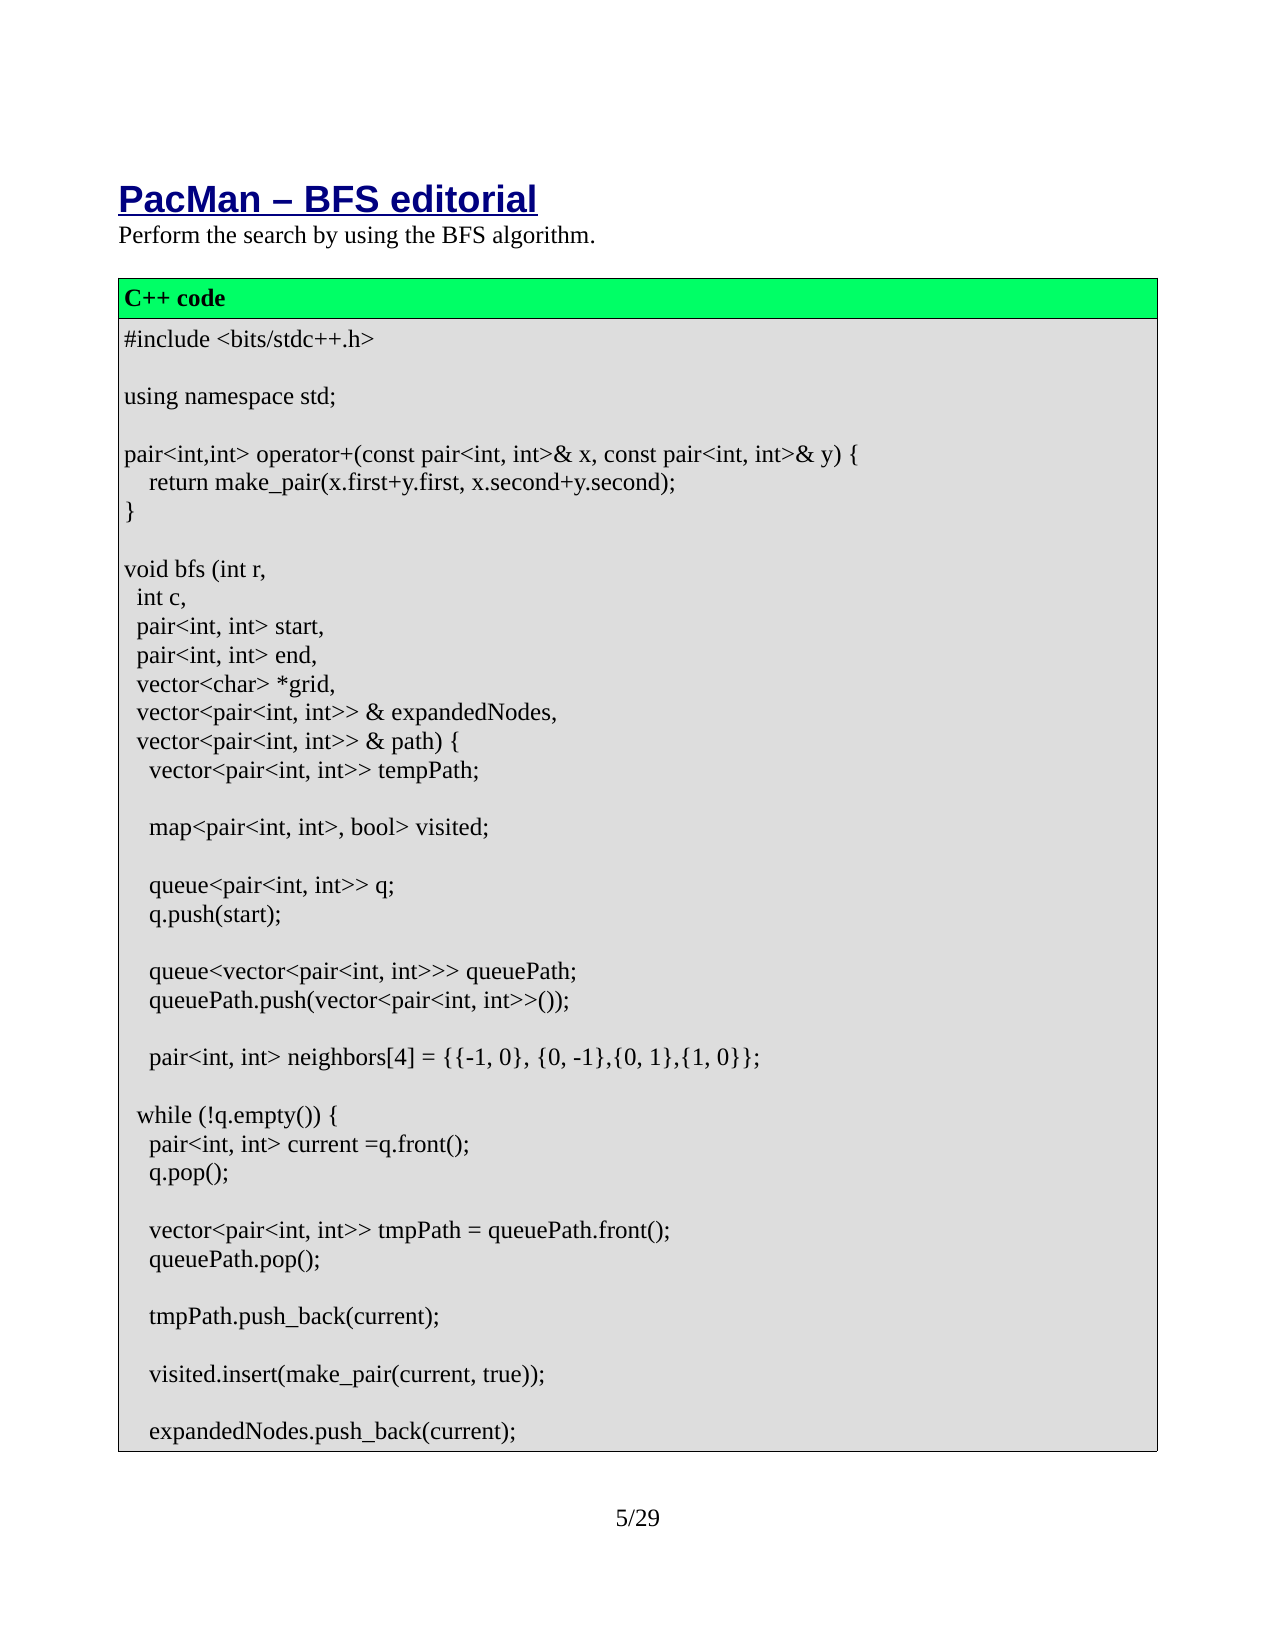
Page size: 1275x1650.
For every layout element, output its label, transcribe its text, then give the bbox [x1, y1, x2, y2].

subtitle PacMan – BFS editorial [118, 176, 1157, 220]
table_header C++ code [119, 279, 1157, 318]
text Perform the search by using the BFS algorithm. [118, 220, 1157, 249]
table_cell #include <bits/stdc++.h> using namespace std; pair<int,int> operator+(const pair<int, int>& x, const pair<int, int>& y) { return make_pair(x.first+y.first, x.second+y.second); } void bfs (int r, int c, pair<int, int> start, pair<int, int> end, vector<char> *grid, vector<pair<int, int>> & expandedNodes, vector<pair<int, int>> & path) { vector<pair<int, int>> tempPath; map<pair<int, int>, bool> visited; queue<pair<int, int>> q; q.push(start); queue<vector<pair<int, int>>> queuePath; queuePath.push(vector<pair<int, int>>()); pair<int, int> neighbors[4] = {{-1, 0}, {0, -1},{0, 1},{1, 0}}; while (!q.empty()) { pair<int, int> current =q.front(); q.pop(); vector<pair<int, int>> tmpPath = queuePath.front(); queuePath.pop(); tmpPath.push_back(current); visited.insert(make_pair(current, true)); expandedNodes.push_back(current); [119, 319, 1157, 1451]
